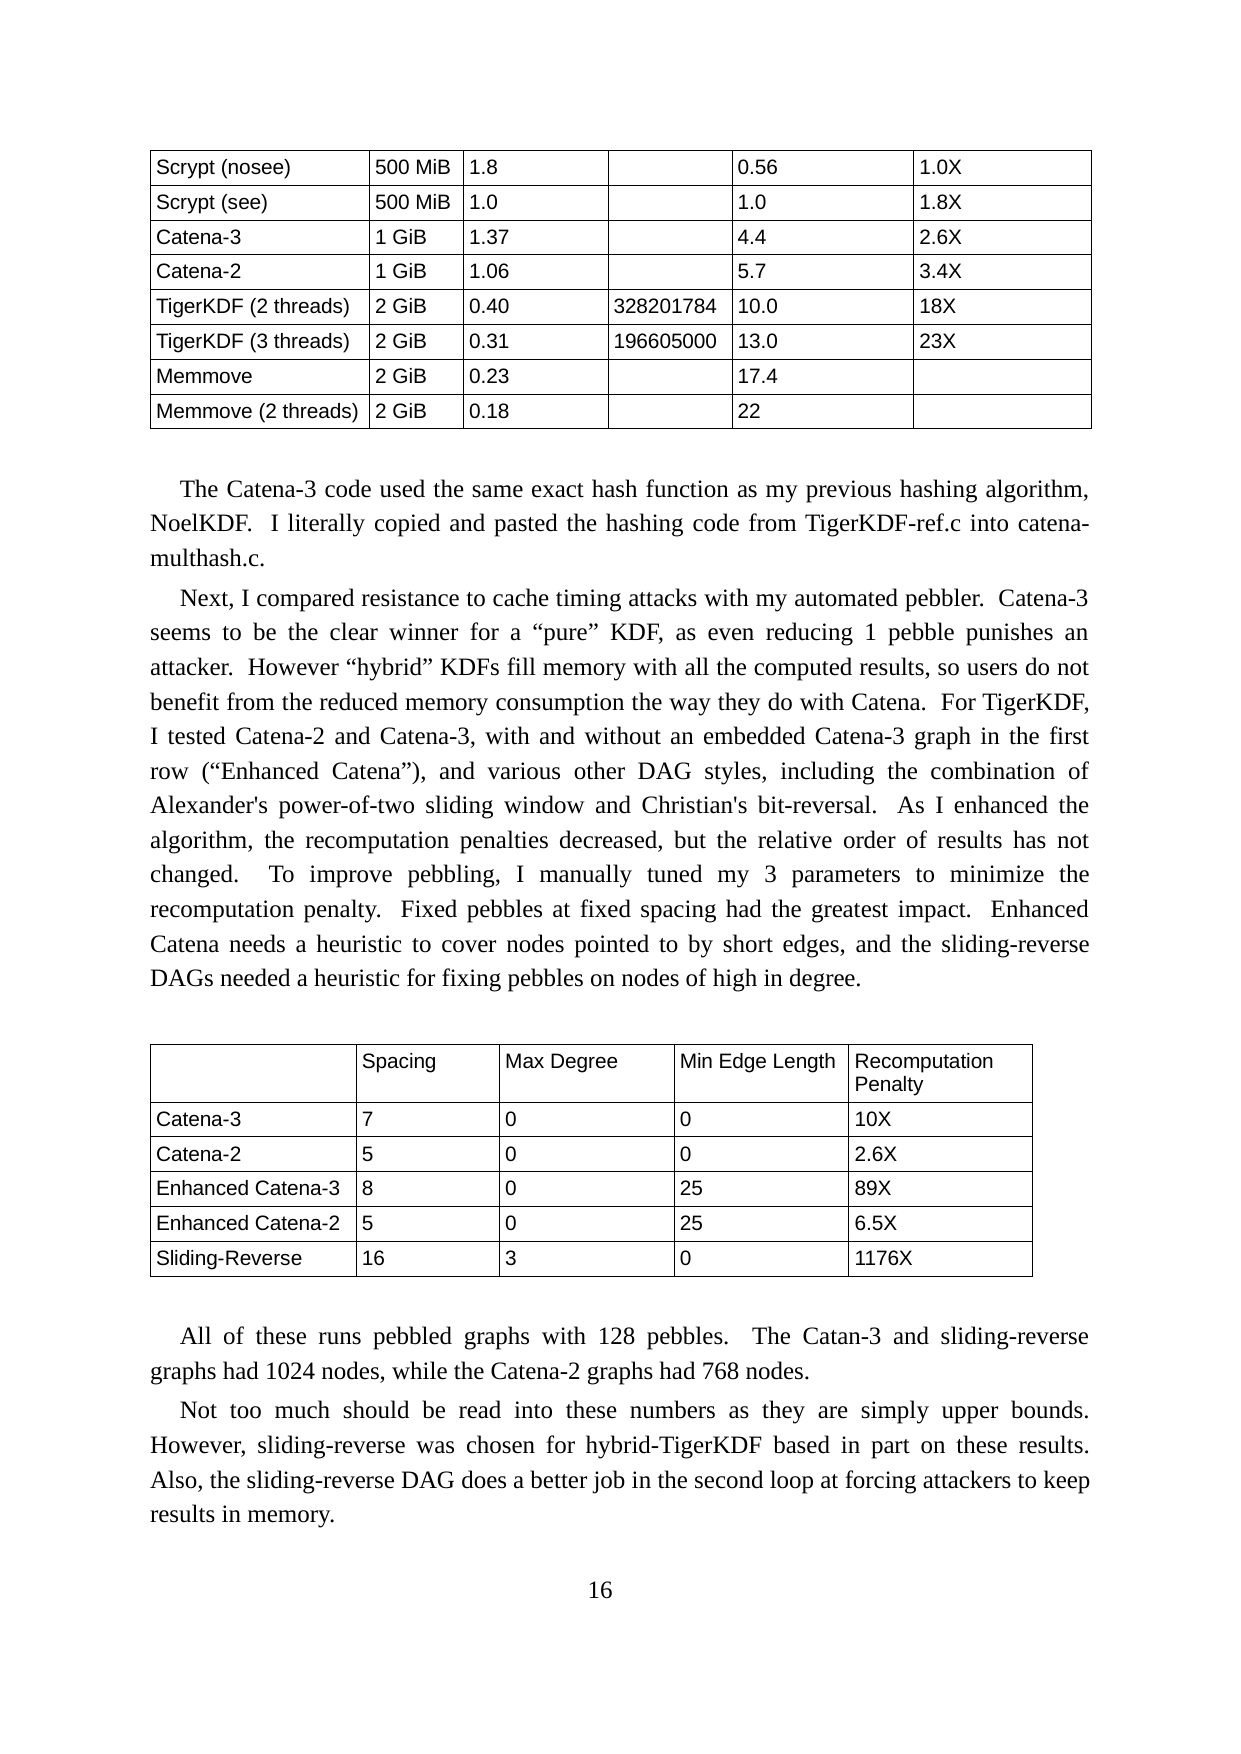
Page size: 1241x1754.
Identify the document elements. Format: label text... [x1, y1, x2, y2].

table_cell TigerKDF (2 threads) [151, 290, 369, 324]
table_cell 1 GiB [370, 255, 463, 289]
table_cell [609, 360, 732, 393]
table_cell 1176X [849, 1242, 1032, 1276]
table_cell 0 [500, 1103, 674, 1136]
table_cell 5.7 [733, 255, 913, 289]
table_cell Memmove (2 threads) [151, 395, 369, 428]
table_cell [609, 221, 732, 254]
table_cell 0.56 [733, 151, 913, 185]
table_cell 17.4 [733, 360, 913, 393]
table_cell 5 [357, 1137, 499, 1171]
table_cell 3 [500, 1242, 674, 1276]
table_cell 328201784 [609, 290, 732, 324]
table_cell 1 GiB [370, 221, 463, 254]
table_cell [609, 255, 732, 289]
table_cell 22 [733, 395, 913, 428]
table_cell Scrypt (see) [151, 186, 369, 219]
table_cell 13.0 [733, 325, 913, 359]
table_cell Catena-3 [151, 221, 369, 254]
table_cell 0.31 [464, 325, 608, 359]
table_cell 2 GiB [370, 325, 463, 359]
table_cell TigerKDF (3 threads) [151, 325, 369, 359]
table_cell 2 GiB [370, 395, 463, 428]
text Next, I compared resistance to cache timing attacks with my automated pebbler. Catena-3 seems to be the clear winner for a “pure” KDF, as even reducing 1 pebble punishes an attacker. However “hybrid” KDFs fill memory with all the computed results, so users do not benefit from the reduced memory consumption the way they do with Catena. For TigerKDF, I tested Catena-2 and Catena-3, with and without an embedded Catena-3 graph in the first row (“Enhanced Catena”), and various other DAG styles, including the combination of Alexander's power-of-two sliding window and Christian's bit-reversal. As I enhanced the algorithm, the recomputation penalties decreased, but the relative order of results has not changed. To improve pebbling, I manually tuned my 3 parameters to minimize the recomputation penalty. Fixed pebbles at fixed spacing had the greatest impact. Enhanced Catena needs a heuristic to cover nodes pointed to by short edges, and the sliding-reverse DAGs needed a heuristic for fixing pebbles on nodes of high in degree. [150, 584, 1091, 992]
table_cell 1.8 [464, 151, 608, 185]
table_cell 2.6X [914, 221, 1091, 254]
table_cell Enhanced Catena-3 [151, 1172, 356, 1206]
table_cell 500 MiB [370, 186, 463, 219]
table_cell 4.4 [733, 221, 913, 254]
table_cell 0 [675, 1137, 848, 1171]
table_cell Catena-3 [151, 1103, 356, 1136]
table_cell 8 [357, 1172, 499, 1206]
text All of these runs pebbled graphs with 128 pebbles. The Catan-3 and sliding-reverse graphs had 1024 nodes, while the Catena-2 graphs had 768 nodes. [150, 1322, 1091, 1384]
table_cell [914, 395, 1091, 428]
table_cell [609, 395, 732, 428]
table_cell 1.0X [914, 151, 1091, 185]
table_cell Memmove [151, 360, 369, 393]
table_cell 10.0 [733, 290, 913, 324]
table_cell 0 [500, 1172, 674, 1206]
table_cell 6.5X [849, 1207, 1032, 1241]
table_cell 1.8X [914, 186, 1091, 219]
table_cell 1.06 [464, 255, 608, 289]
text Not too much should be read into these numbers as they are simply upper bounds. However, sliding-reverse was chosen for hybrid-TigerKDF based in part on these results. Also, the sliding-reverse DAG does a better job in the second loop at forcing attackers to keep results in memory. [150, 1397, 1091, 1528]
table_cell Catena-2 [151, 1137, 356, 1171]
table_cell [609, 151, 732, 185]
table_cell 1.0 [464, 186, 608, 219]
table_cell 3.4X [914, 255, 1091, 289]
table_cell 23X [914, 325, 1091, 359]
text The Catena-3 code used the same exact hash function as my previous hashing algorithm, NoelKDF. I literally copied and pasted the hashing code from TigerKDF-ref.c into catena-multhash.c. [150, 475, 1091, 572]
table_cell 196605000 [609, 325, 732, 359]
table_cell 18X [914, 290, 1091, 324]
table_cell 5 [357, 1207, 499, 1241]
table_header Spacing [357, 1045, 499, 1102]
table_header Min Edge Length [675, 1045, 848, 1102]
table_cell [609, 186, 732, 219]
table_cell 10X [849, 1103, 1032, 1136]
table_cell 0.23 [464, 360, 608, 393]
table_cell 2.6X [849, 1137, 1032, 1171]
table_cell 0 [500, 1207, 674, 1241]
table_cell 25 [675, 1207, 848, 1241]
table_cell 0.18 [464, 395, 608, 428]
table_cell 2 GiB [370, 290, 463, 324]
table_cell Sliding-Reverse [151, 1242, 356, 1276]
table_cell 2 GiB [370, 360, 463, 393]
table_header Recomputation Penalty [849, 1045, 1032, 1102]
table_cell 7 [357, 1103, 499, 1136]
table_cell 25 [675, 1172, 848, 1206]
table_cell Catena-2 [151, 255, 369, 289]
table_cell 500 MiB [370, 151, 463, 185]
table_cell 0 [675, 1242, 848, 1276]
table_cell 16 [357, 1242, 499, 1276]
table_cell 89X [849, 1172, 1032, 1206]
table_cell [914, 360, 1091, 393]
table_cell 0 [500, 1137, 674, 1171]
table_cell 0 [675, 1103, 848, 1136]
table_cell 0.40 [464, 290, 608, 324]
table_cell Scrypt (nosee) [151, 151, 369, 185]
table_cell 1.37 [464, 221, 608, 254]
table_header Max Degree [500, 1045, 674, 1102]
table_cell Enhanced Catena-2 [151, 1207, 356, 1241]
table_cell 1.0 [733, 186, 913, 219]
table_header [151, 1045, 356, 1102]
